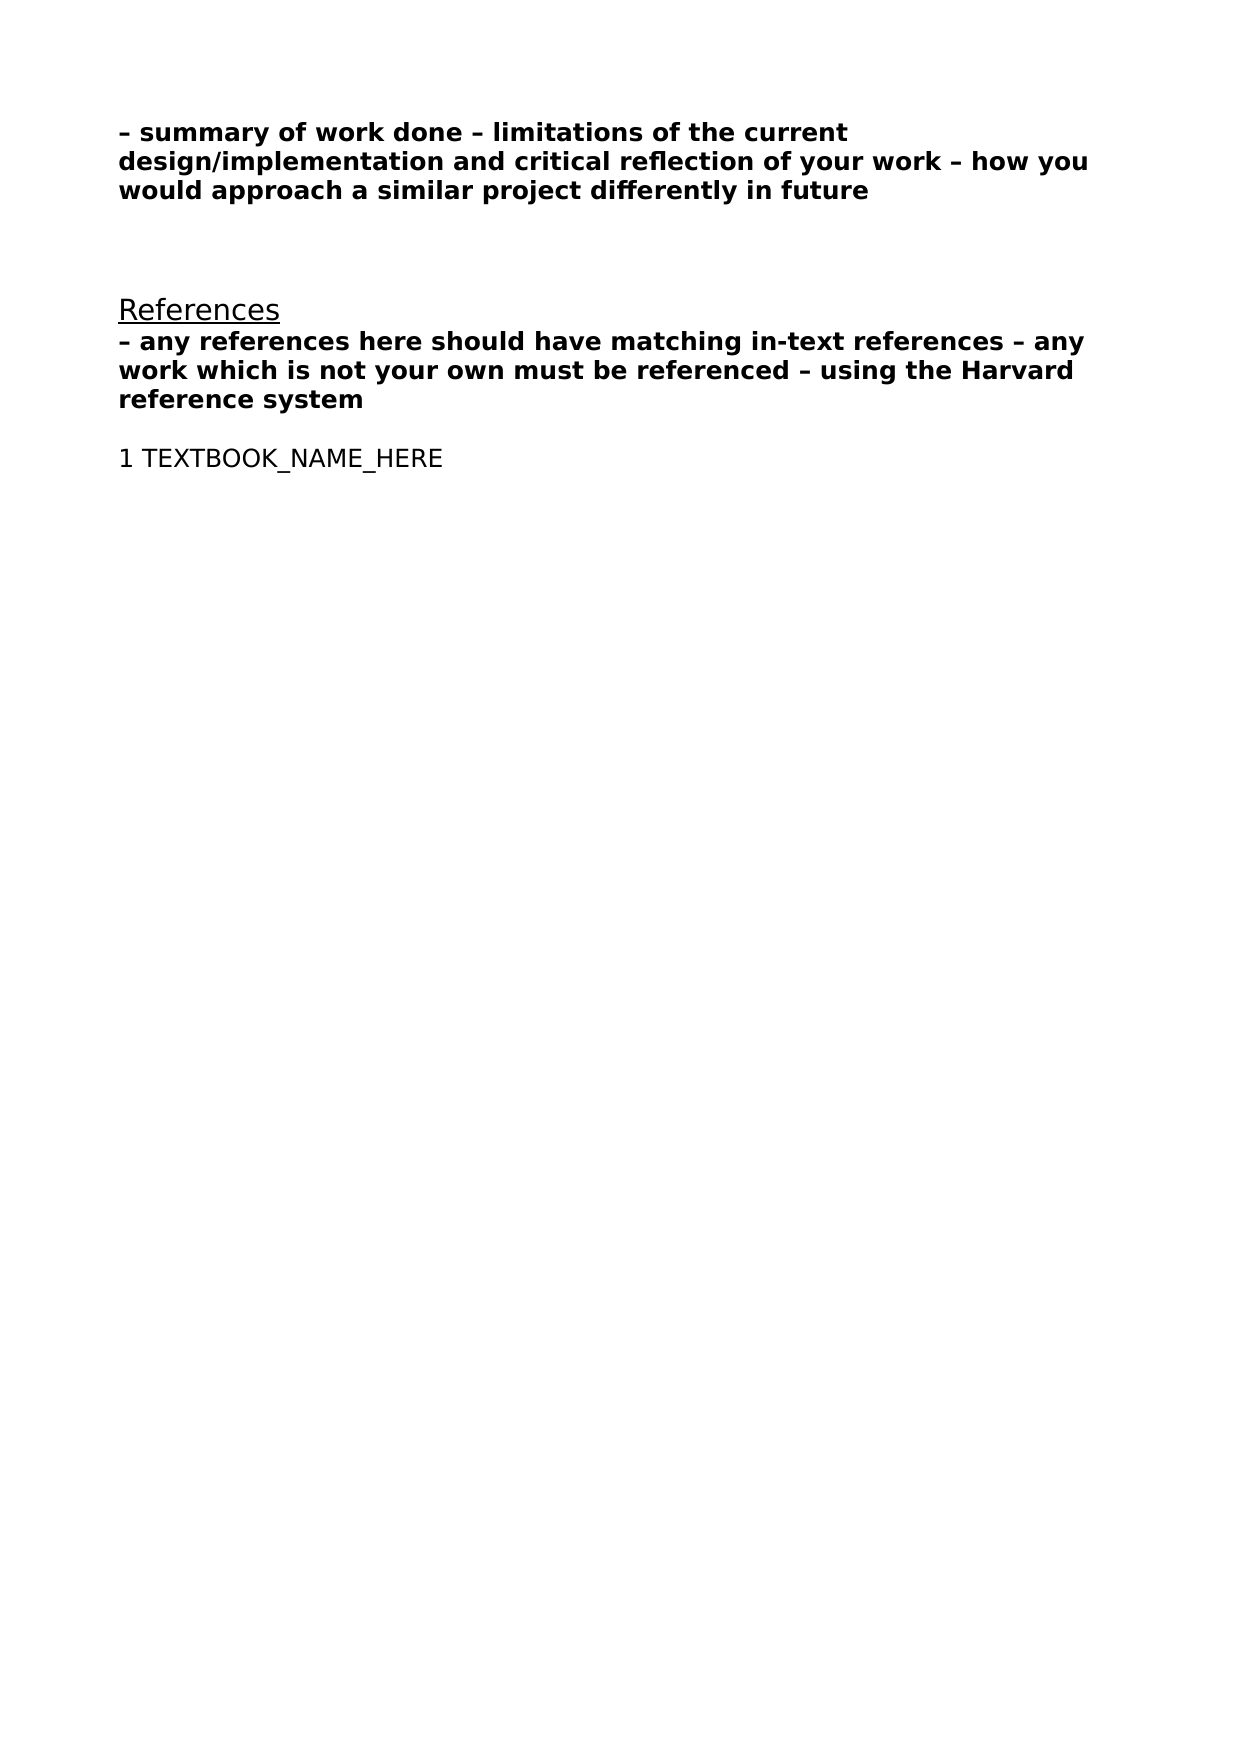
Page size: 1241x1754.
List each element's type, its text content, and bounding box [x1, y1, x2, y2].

text References [118, 293, 1122, 327]
text – summary of work done – limitations of the current design/implementation and critical reflection of your work – how you would approach a similar project differently in future [118, 118, 1122, 206]
text 1 TEXTBOOK_NAME_HERE [118, 444, 1122, 473]
text – any references here should have matching in-text references – any work which is not your own must be referenced – using the Harvard reference system [118, 327, 1122, 414]
